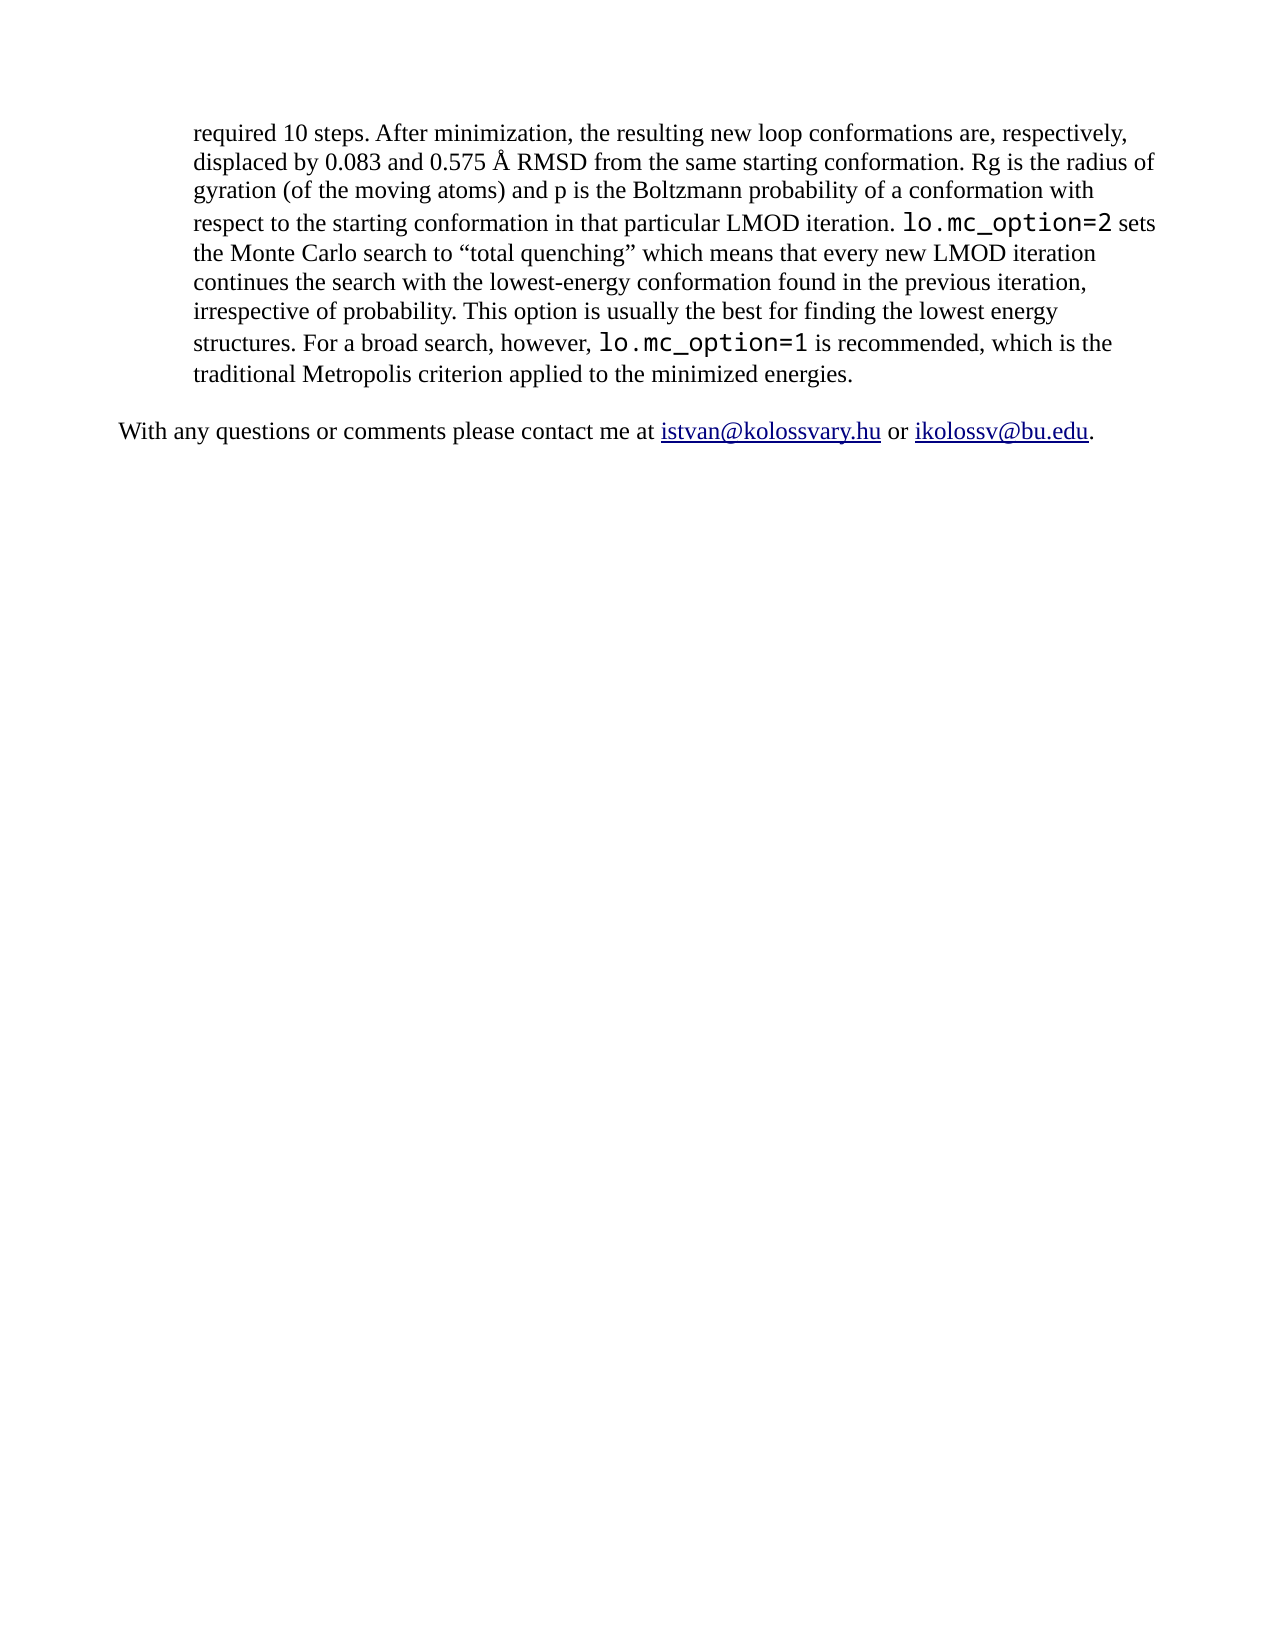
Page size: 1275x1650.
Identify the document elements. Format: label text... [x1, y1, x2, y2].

list required 10 steps. After minimization, the resulting new loop conformations are, respectively, displaced by 0.083 and 0.575 Å RMSD from the same starting conformation. Rg is the radius of gyration (of the moving atoms) and p is the Boltzmann probability of a conformation with respect to the starting conformation in that particular LMOD iteration. lo.mc_option=2 sets the Monte Carlo search to “total quenching” which means that every new LMOD iteration continues the search with the lowest-energy conformation found in the previous iteration, irrespective of probability. This option is usually the best for finding the lowest energy structures. For a broad search, however, lo.mc_option=1 is recommended, which is the traditional Metropolis criterion applied to the minimized energies. [156, 118, 1157, 387]
text With any questions or comments please contact me at istvan@kolossvary.hu or ikolossv@bu.edu. [118, 416, 1157, 445]
